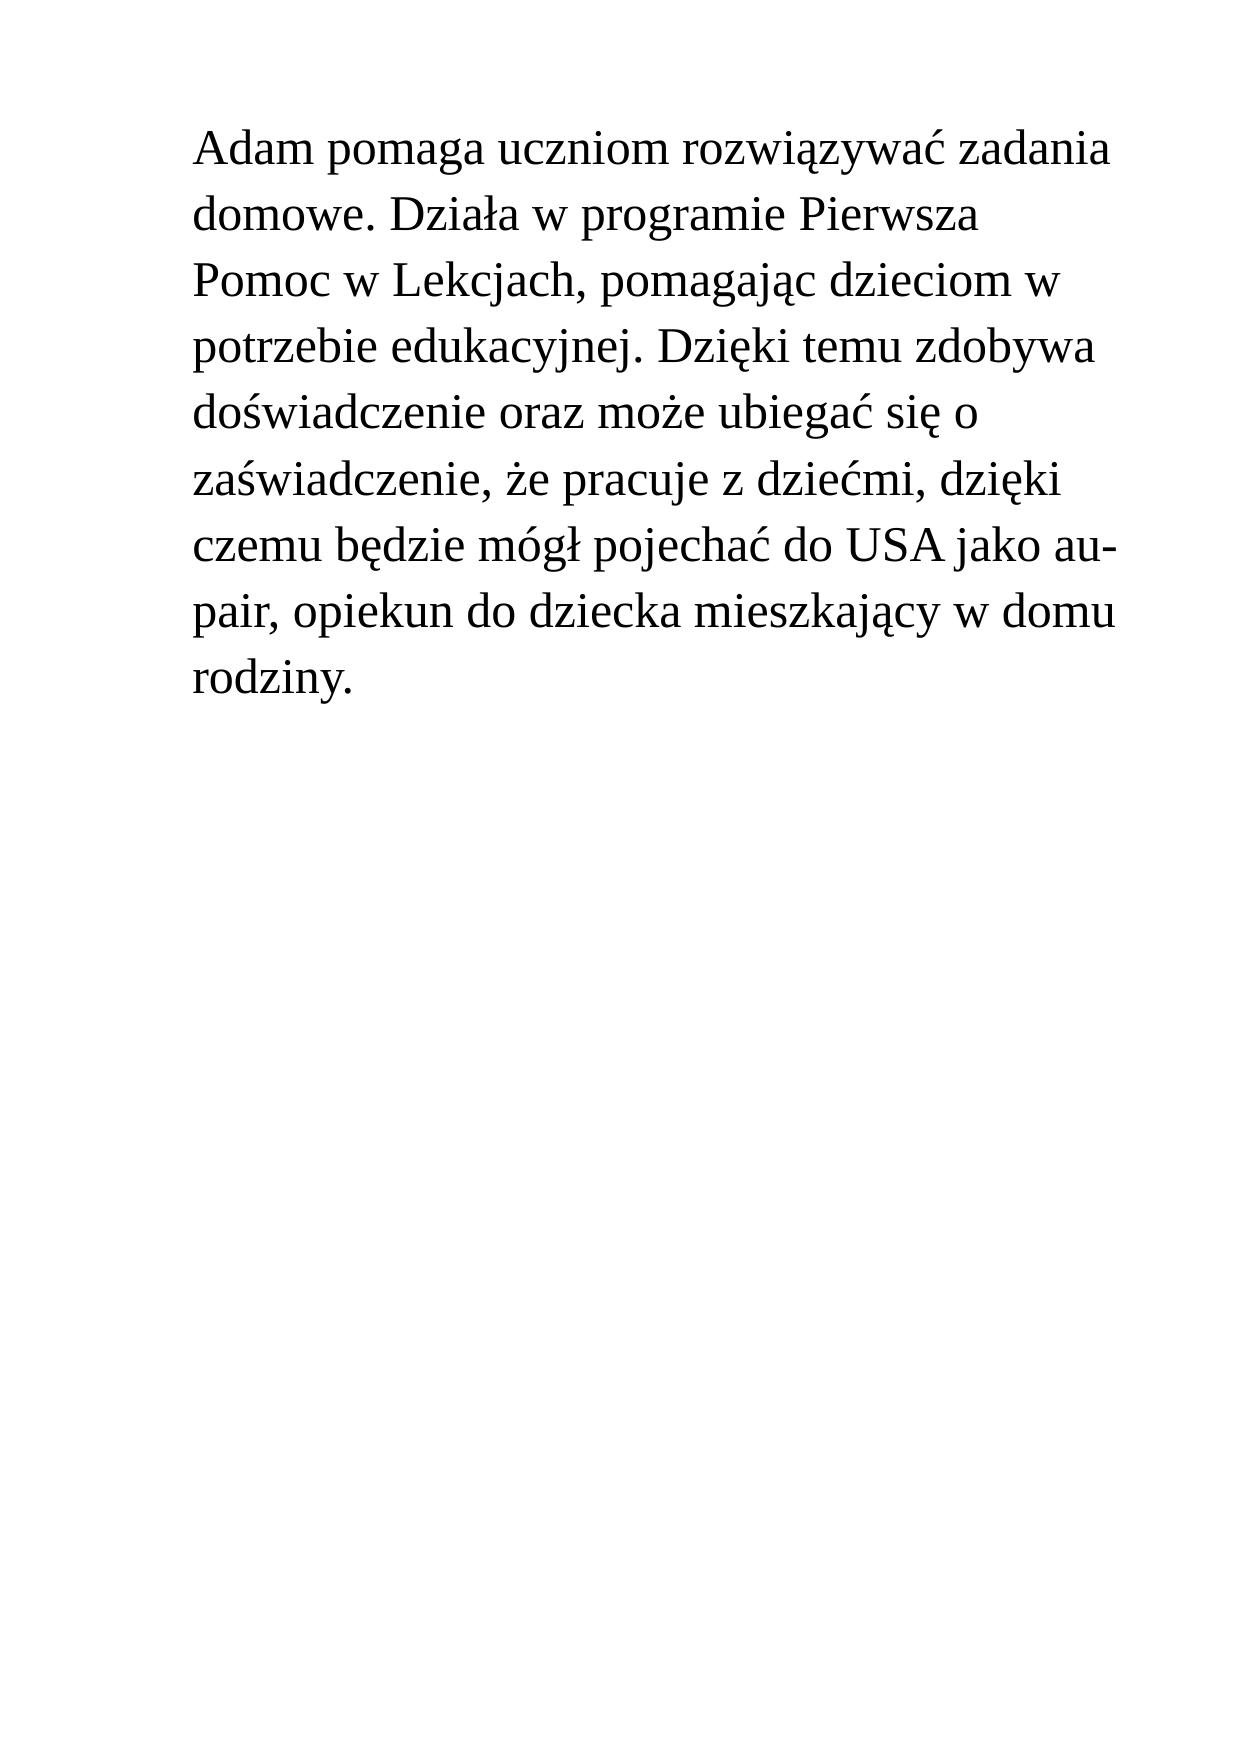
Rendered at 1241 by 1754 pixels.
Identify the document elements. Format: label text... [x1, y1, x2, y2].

list Adam pomaga uczniom rozwiązywać zadania domowe. Działa w programie Pierwsza Pomoc w Lekcjach, pomagając dzieciom w potrzebie edukacyjnej. Dzięki temu zdobywa doświadczenie oraz może ubiegać się o zaświadczenie, że pracuje z dziećmi, dzięki czemu będzie mógł pojechać do USA jako au-pair, opiekun do dziecka mieszkający w domu rodziny. [162, 118, 1122, 770]
